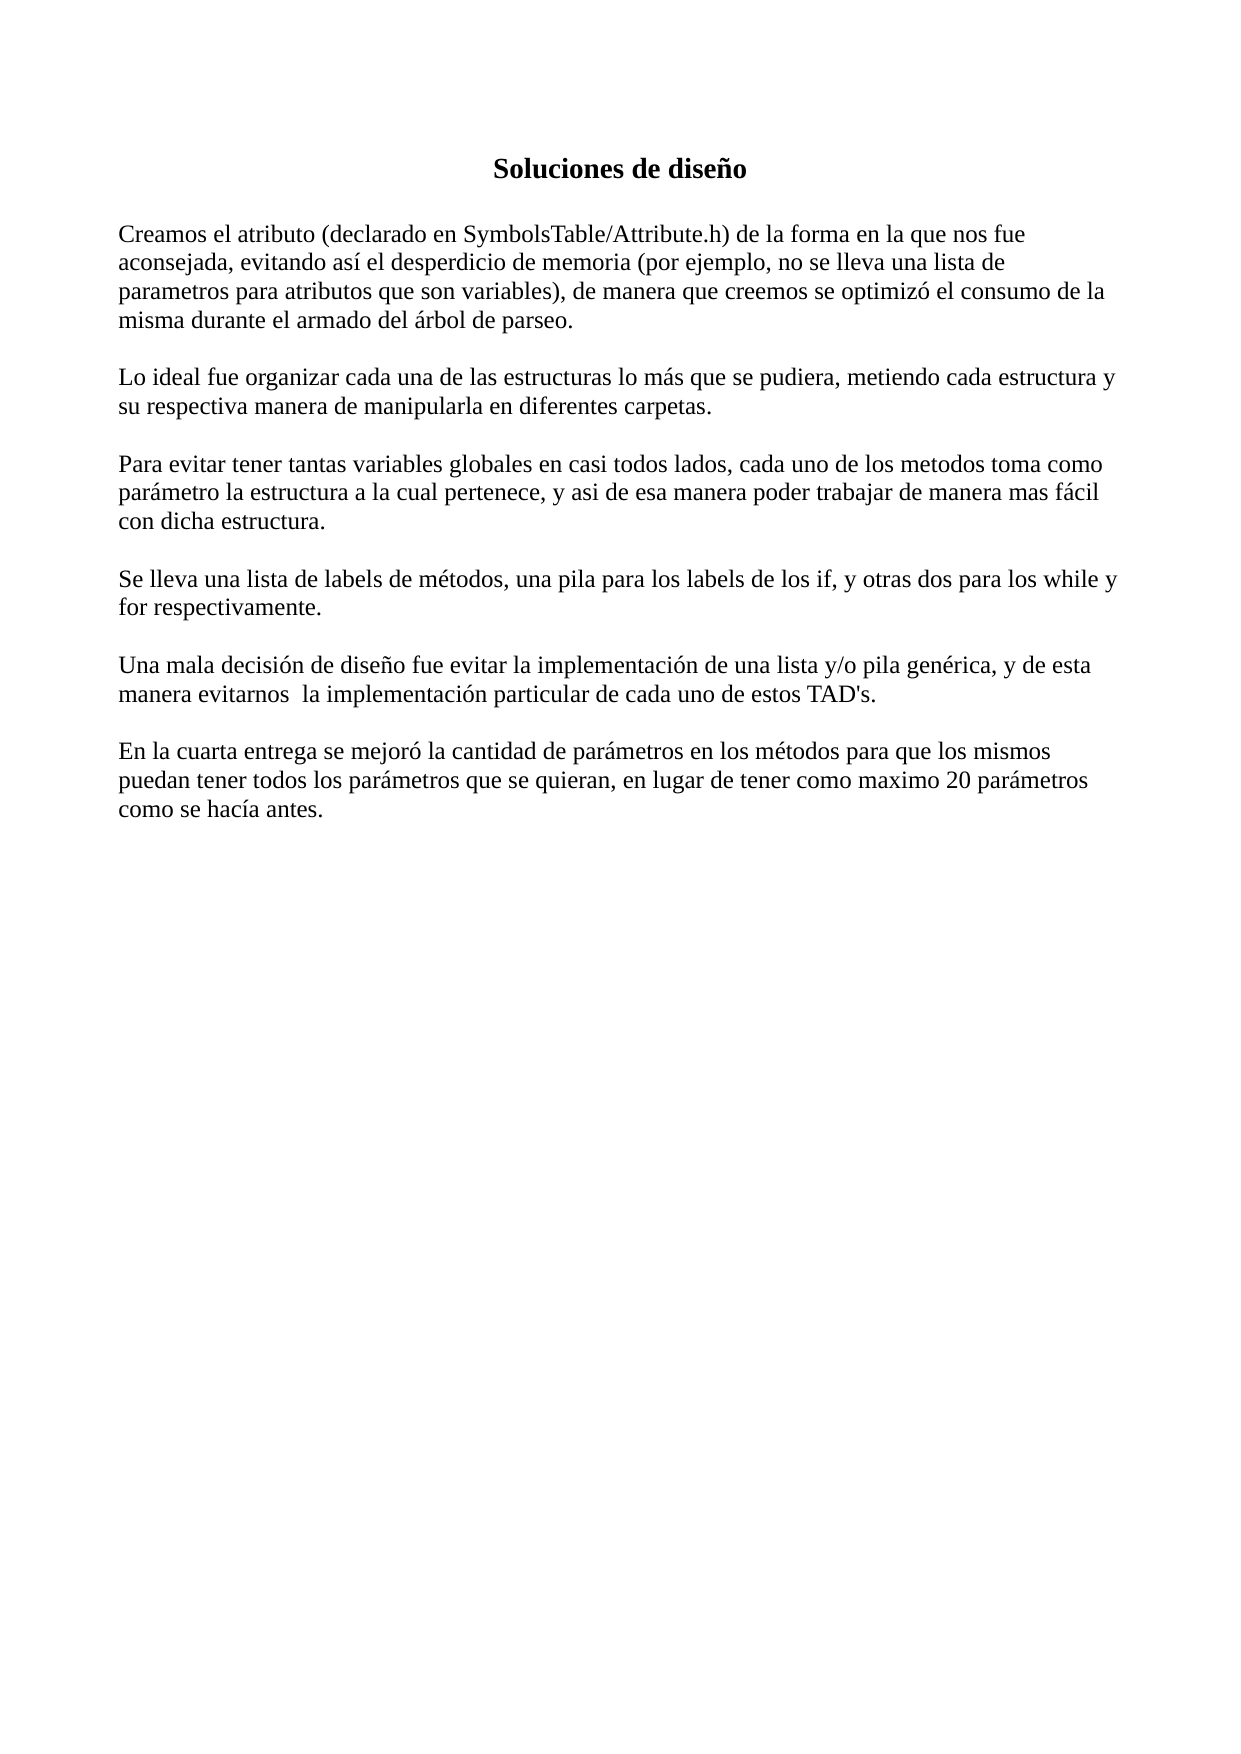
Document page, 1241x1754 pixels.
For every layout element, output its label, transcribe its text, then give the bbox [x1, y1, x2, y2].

text Soluciones de diseño [118, 152, 1122, 185]
text Creamos el atributo (declarado en SymbolsTable/Attribute.h) de la forma en la que nos fue aconsejada, evitando así el desperdicio de memoria (por ejemplo, no se lleva una lista de parametros para atributos que son variables), de manera que creemos se optimizó el consumo de la misma durante el armado del árbol de parseo. [118, 219, 1122, 334]
text Se lleva una lista de labels de métodos, una pila para los labels de los if, y otras dos para los while y for respectivamente. [118, 564, 1122, 621]
text Para evitar tener tantas variables globales en casi todos lados, cada uno de los metodos toma como parámetro la estructura a la cual pertenece, y asi de esa manera poder trabajar de manera mas fácil con dicha estructura. [118, 449, 1122, 535]
text En la cuarta entrega se mejoró la cantidad de parámetros en los métodos para que los mismos puedan tener todos los parámetros que se quieran, en lugar de tener como maximo 20 parámetros como se hacía antes. [118, 736, 1122, 822]
text Lo ideal fue organizar cada una de las estructuras lo más que se pudiera, metiendo cada estructura y su respectiva manera de manipularla en diferentes carpetas. [118, 362, 1122, 420]
text Una mala decisión de diseño fue evitar la implementación de una lista y/o pila genérica, y de esta manera evitarnos la implementación particular de cada uno de estos TAD's. [118, 650, 1122, 707]
